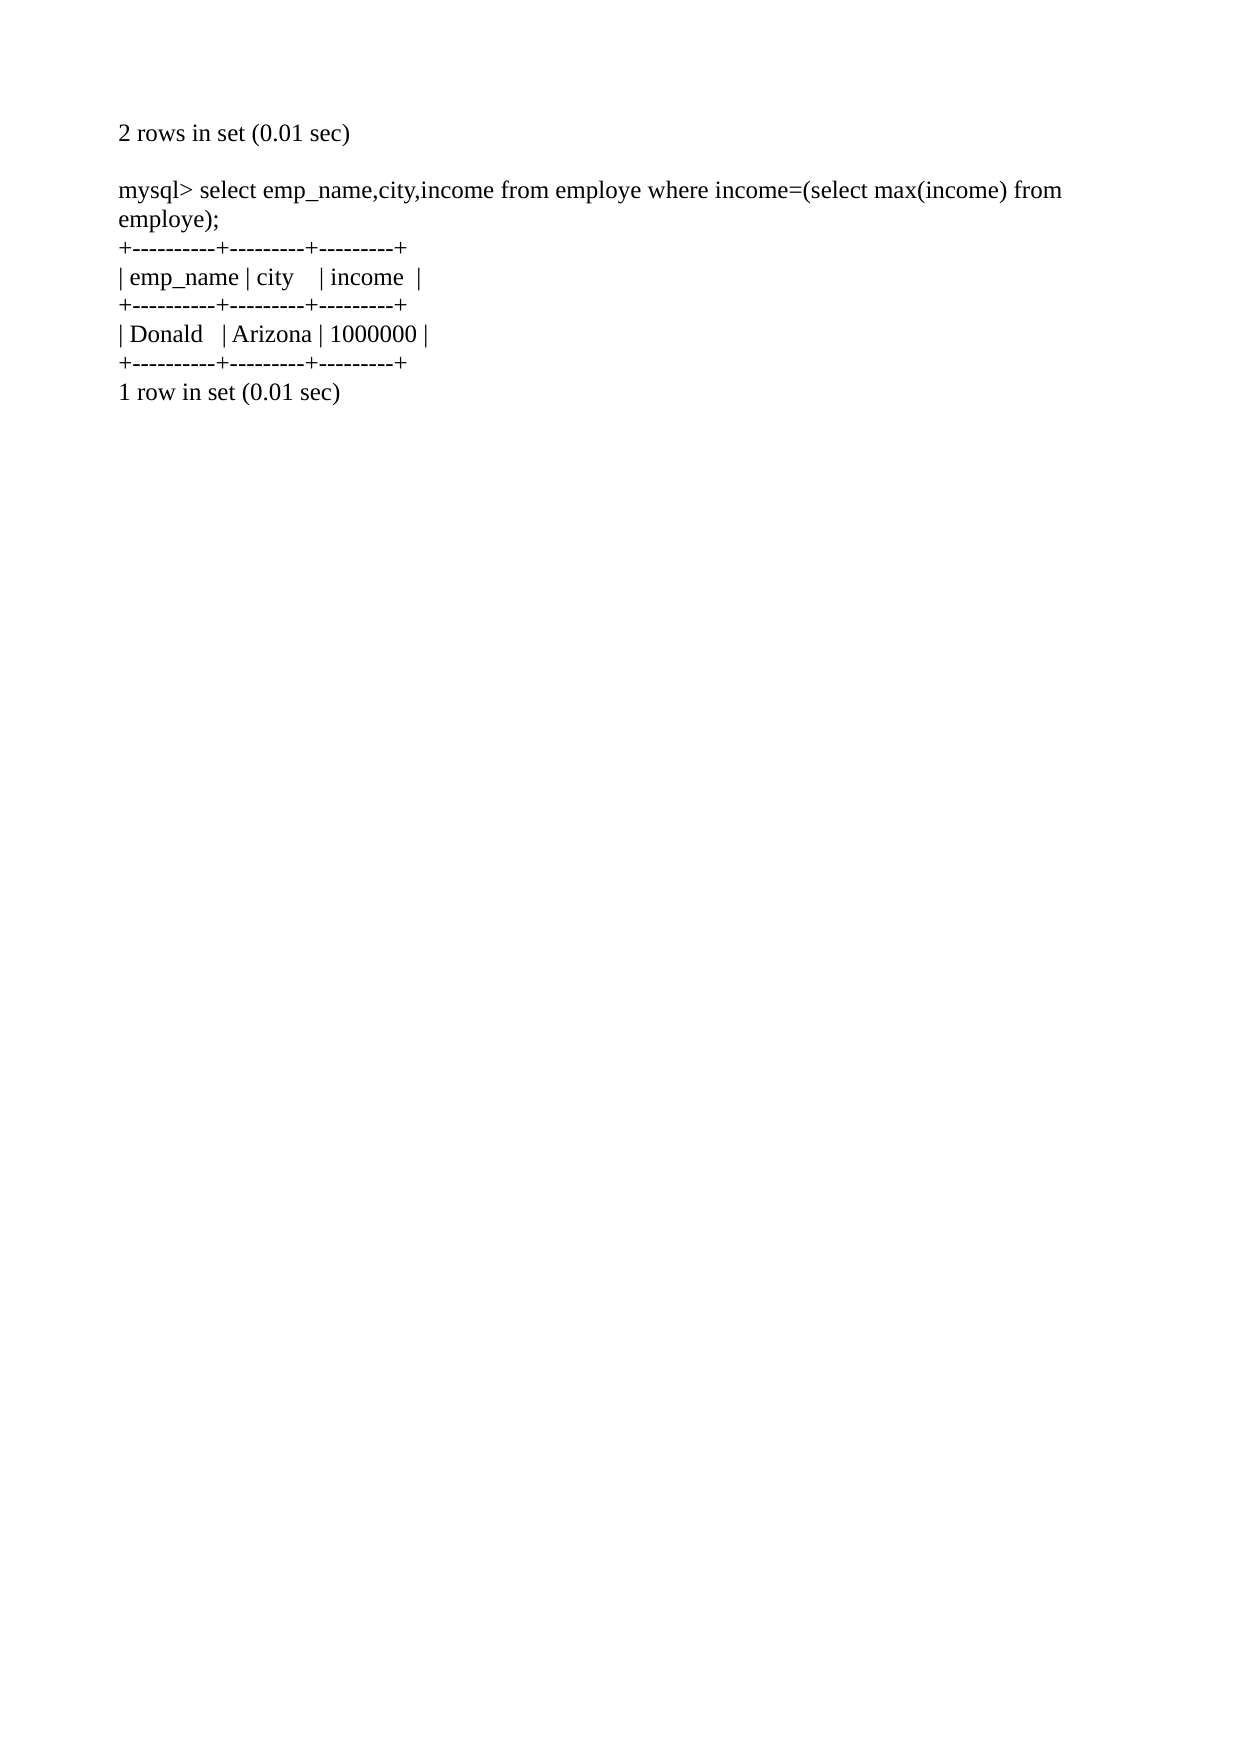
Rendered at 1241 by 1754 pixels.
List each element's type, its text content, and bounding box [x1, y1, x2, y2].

text 2 rows in set (0.01 sec) [118, 118, 1122, 147]
text +----------+---------+---------+ [118, 233, 1122, 262]
text +----------+---------+---------+ [118, 348, 1122, 377]
text 1 row in set (0.01 sec) [118, 377, 1122, 406]
text mysql> select emp_name,city,income from employe where income=(select max(income) from employe); [118, 176, 1122, 233]
text | Donald | Arizona | 1000000 | [118, 319, 1122, 348]
text +----------+---------+---------+ [118, 291, 1122, 319]
text | emp_name | city | income | [118, 262, 1122, 291]
